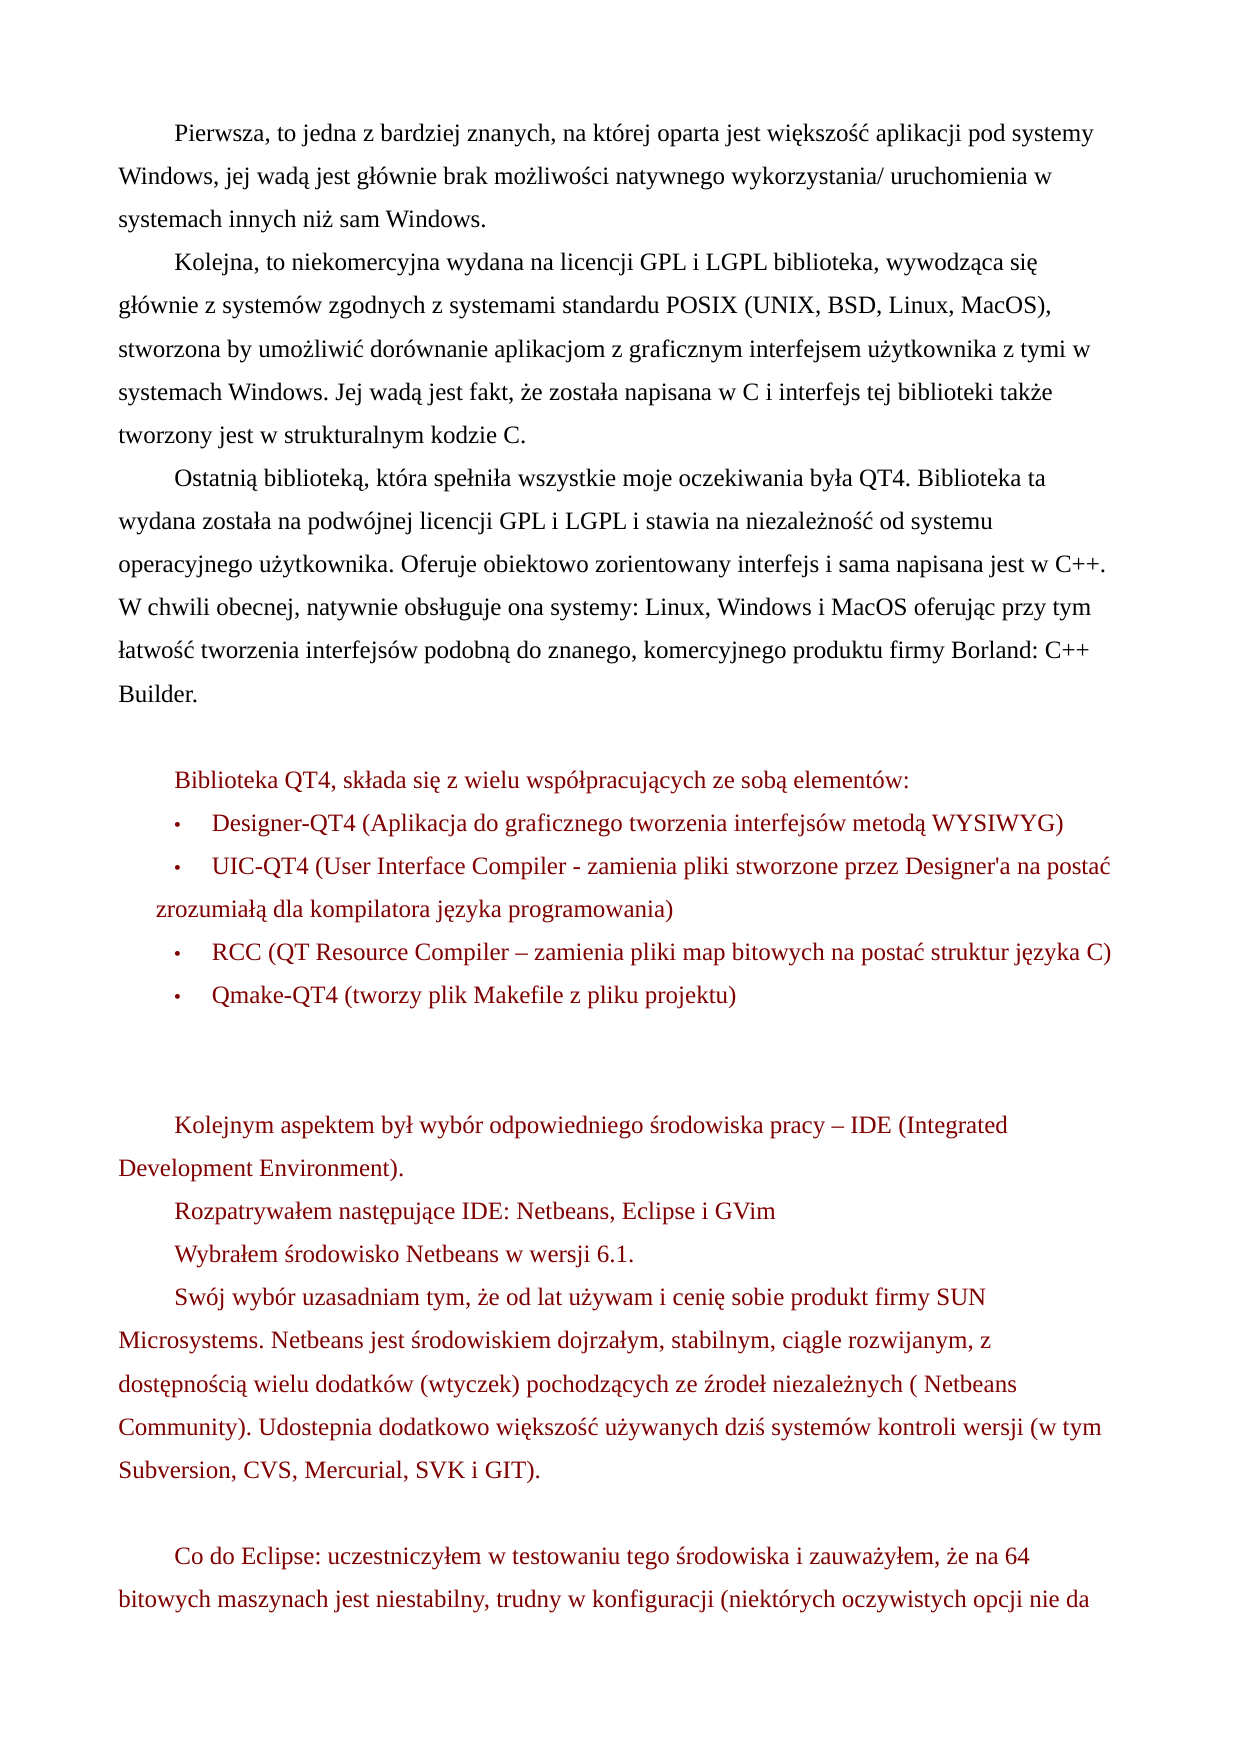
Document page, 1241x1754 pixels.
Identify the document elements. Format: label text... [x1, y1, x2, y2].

text Co do Eclipse: uczestniczyłem w testowaniu tego środowiska i zauważyłem, że na 64 bitowych maszynach jest niestabilny, trudny w konfiguracji (niektórych oczywistych opcji nie da [118, 1541, 1122, 1613]
list Designer-QT4 (Aplikacja do graficznego tworzenia interfejsów metodą WYSIWYG) [118, 808, 1122, 837]
text Swój wybór uzasadniam tym, że od lat używam i cenię sobie produkt firmy SUN Microsystems. Netbeans jest środowiskiem dojrzałym, stabilnym, ciągle rozwijanym, z dostępnością wielu dodatków (wtyczek) pochodzących ze źrodeł niezależnych ( Netbeans Community). Udostepnia dodatkowo większość używanych dziś systemów kontroli wersji (w tym Subversion, CVS, Mercurial, SVK i GIT). [118, 1282, 1122, 1484]
text Kolejna, to niekomercyjna wydana na licencji GPL i LGPL biblioteka, wywodząca się głównie z systemów zgodnych z systemami standardu POSIX (UNIX, BSD, Linux, MacOS), stworzona by umożliwić dorównanie aplikacjom z graficznym interfejsem użytkownika z tymi w systemach Windows. Jej wadą jest fakt, że została napisana w C i interfejs tej biblioteki także tworzony jest w strukturalnym kodzie C. [118, 247, 1122, 449]
text Wybrałem środowisko Netbeans w wersji 6.1. [118, 1239, 1122, 1268]
text Biblioteka QT4, składa się z wielu współpracujących ze sobą elementów: [118, 765, 1122, 794]
text Pierwsza, to jedna z bardziej znanych, na której oparta jest większość aplikacji pod systemy Windows, jej wadą jest głównie brak możliwości natywnego wykorzystania/ uruchomienia w systemach innych niż sam Windows. [118, 118, 1122, 233]
text Kolejnym aspektem był wybór odpowiedniego środowiska pracy – IDE (Integrated Development Environment). [118, 1110, 1122, 1182]
list RCC (QT Resource Compiler – zamienia pliki map bitowych na postać struktur języka C) [118, 937, 1122, 966]
text Ostatnią biblioteką, która spełniła wszystkie moje oczekiwania była QT4. Biblioteka ta wydana została na podwójnej licencji GPL i LGPL i stawia na niezależność od systemu operacyjnego użytkownika. Oferuje obiektowo zorientowany interfejs i sama napisana jest w C++. W chwili obecnej, natywnie obsługuje ona systemy: Linux, Windows i MacOS oferując przy tym łatwość tworzenia interfejsów podobną do znanego, komercyjnego produktu firmy Borland: C++ Builder. [118, 463, 1122, 707]
text Rozpatrywałem następujące IDE: Netbeans, Eclipse i GVim [118, 1196, 1122, 1225]
list UIC-QT4 (User Interface Compiler - zamienia pliki stworzone przez Designer'a na postać zrozumiałą dla kompilatora języka programowania) [118, 851, 1122, 923]
list Qmake-QT4 (tworzy plik Makefile z pliku projektu) [118, 981, 1122, 1009]
